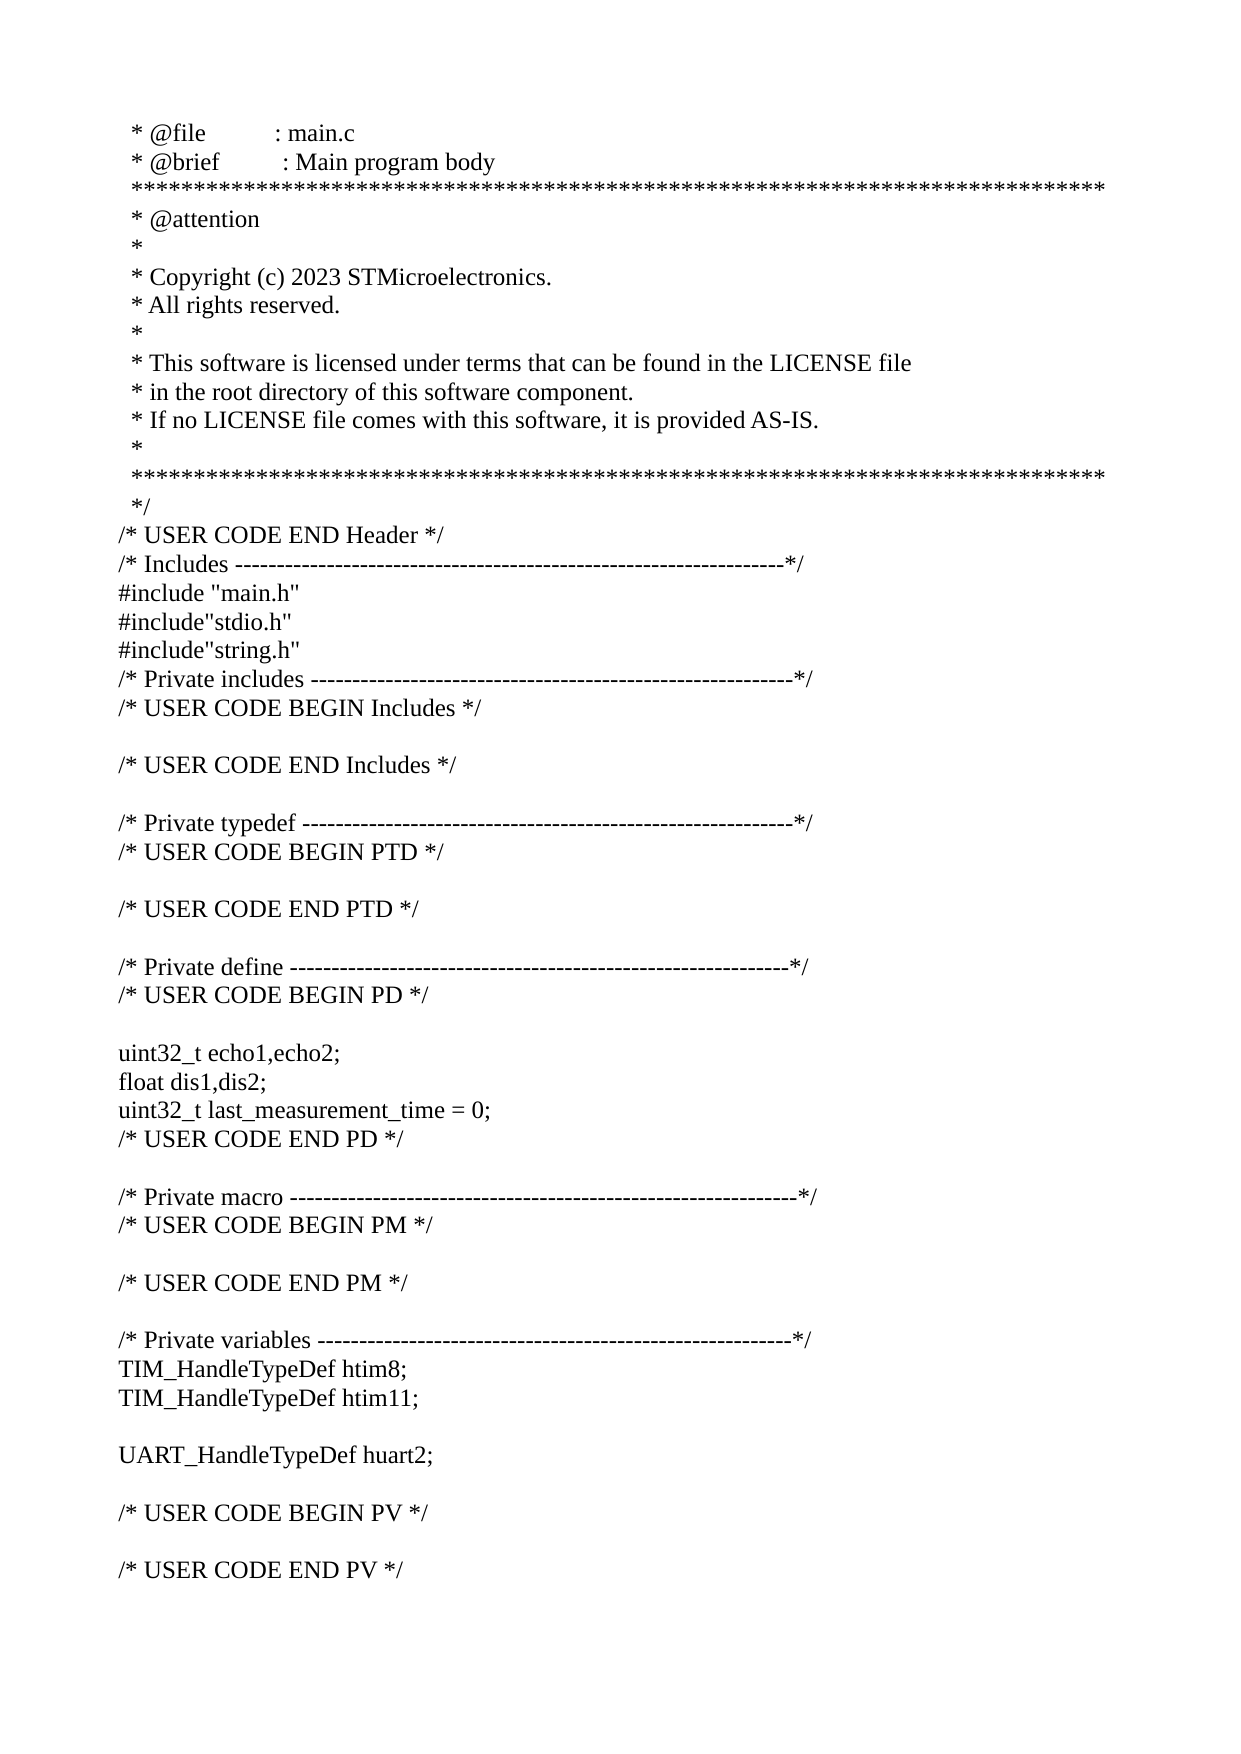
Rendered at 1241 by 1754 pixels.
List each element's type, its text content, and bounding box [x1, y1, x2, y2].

text float dis1,dis2; [118, 1067, 1122, 1096]
text * Copyright (c) 2023 STMicroelectronics. [118, 262, 1122, 291]
text * If no LICENSE file comes with this software, it is provided AS-IS. [118, 406, 1122, 434]
text /* Private define ------------------------------------------------------------*/ [118, 952, 1122, 981]
text /* USER CODE BEGIN PV */ [118, 1498, 1122, 1527]
text /* USER CODE END PV */ [118, 1556, 1122, 1584]
text UART_HandleTypeDef huart2; [118, 1441, 1122, 1469]
text * @attention [118, 204, 1122, 233]
text /* Private includes ----------------------------------------------------------*/ [118, 664, 1122, 693]
text uint32_t last_measurement_time = 0; [118, 1096, 1122, 1124]
text #include"stdio.h" [118, 607, 1122, 636]
text * @brief : Main program body [118, 147, 1122, 176]
text /* USER CODE END PM */ [118, 1268, 1122, 1297]
text /* USER CODE BEGIN PD */ [118, 981, 1122, 1009]
text ****************************************************************************** [118, 176, 1122, 204]
text #include"string.h" [118, 636, 1122, 664]
text /* USER CODE BEGIN PM */ [118, 1211, 1122, 1239]
text /* Private variables ---------------------------------------------------------*/ [118, 1326, 1122, 1354]
text TIM_HandleTypeDef htim8; [118, 1354, 1122, 1383]
text TIM_HandleTypeDef htim11; [118, 1383, 1122, 1412]
text * [118, 434, 1122, 463]
text * [118, 233, 1122, 262]
text ****************************************************************************** [118, 463, 1122, 492]
text * @file : main.c [118, 118, 1122, 147]
text /* USER CODE END PD */ [118, 1124, 1122, 1153]
text /* USER CODE END Includes */ [118, 751, 1122, 779]
text /* Includes ------------------------------------------------------------------*/ [118, 549, 1122, 578]
text * in the root directory of this software component. [118, 377, 1122, 406]
text /* USER CODE END PTD */ [118, 894, 1122, 923]
text * [118, 319, 1122, 348]
text /* Private typedef -----------------------------------------------------------*/ [118, 808, 1122, 837]
text * This software is licensed under terms that can be found in the LICENSE file [118, 348, 1122, 377]
text */ [118, 492, 1122, 521]
text #include "main.h" [118, 578, 1122, 607]
text /* USER CODE BEGIN Includes */ [118, 693, 1122, 722]
text * All rights reserved. [118, 291, 1122, 319]
text /* Private macro -------------------------------------------------------------*/ [118, 1182, 1122, 1211]
text /* USER CODE END Header */ [118, 521, 1122, 549]
text /* USER CODE BEGIN PTD */ [118, 837, 1122, 866]
text uint32_t echo1,echo2; [118, 1038, 1122, 1067]
